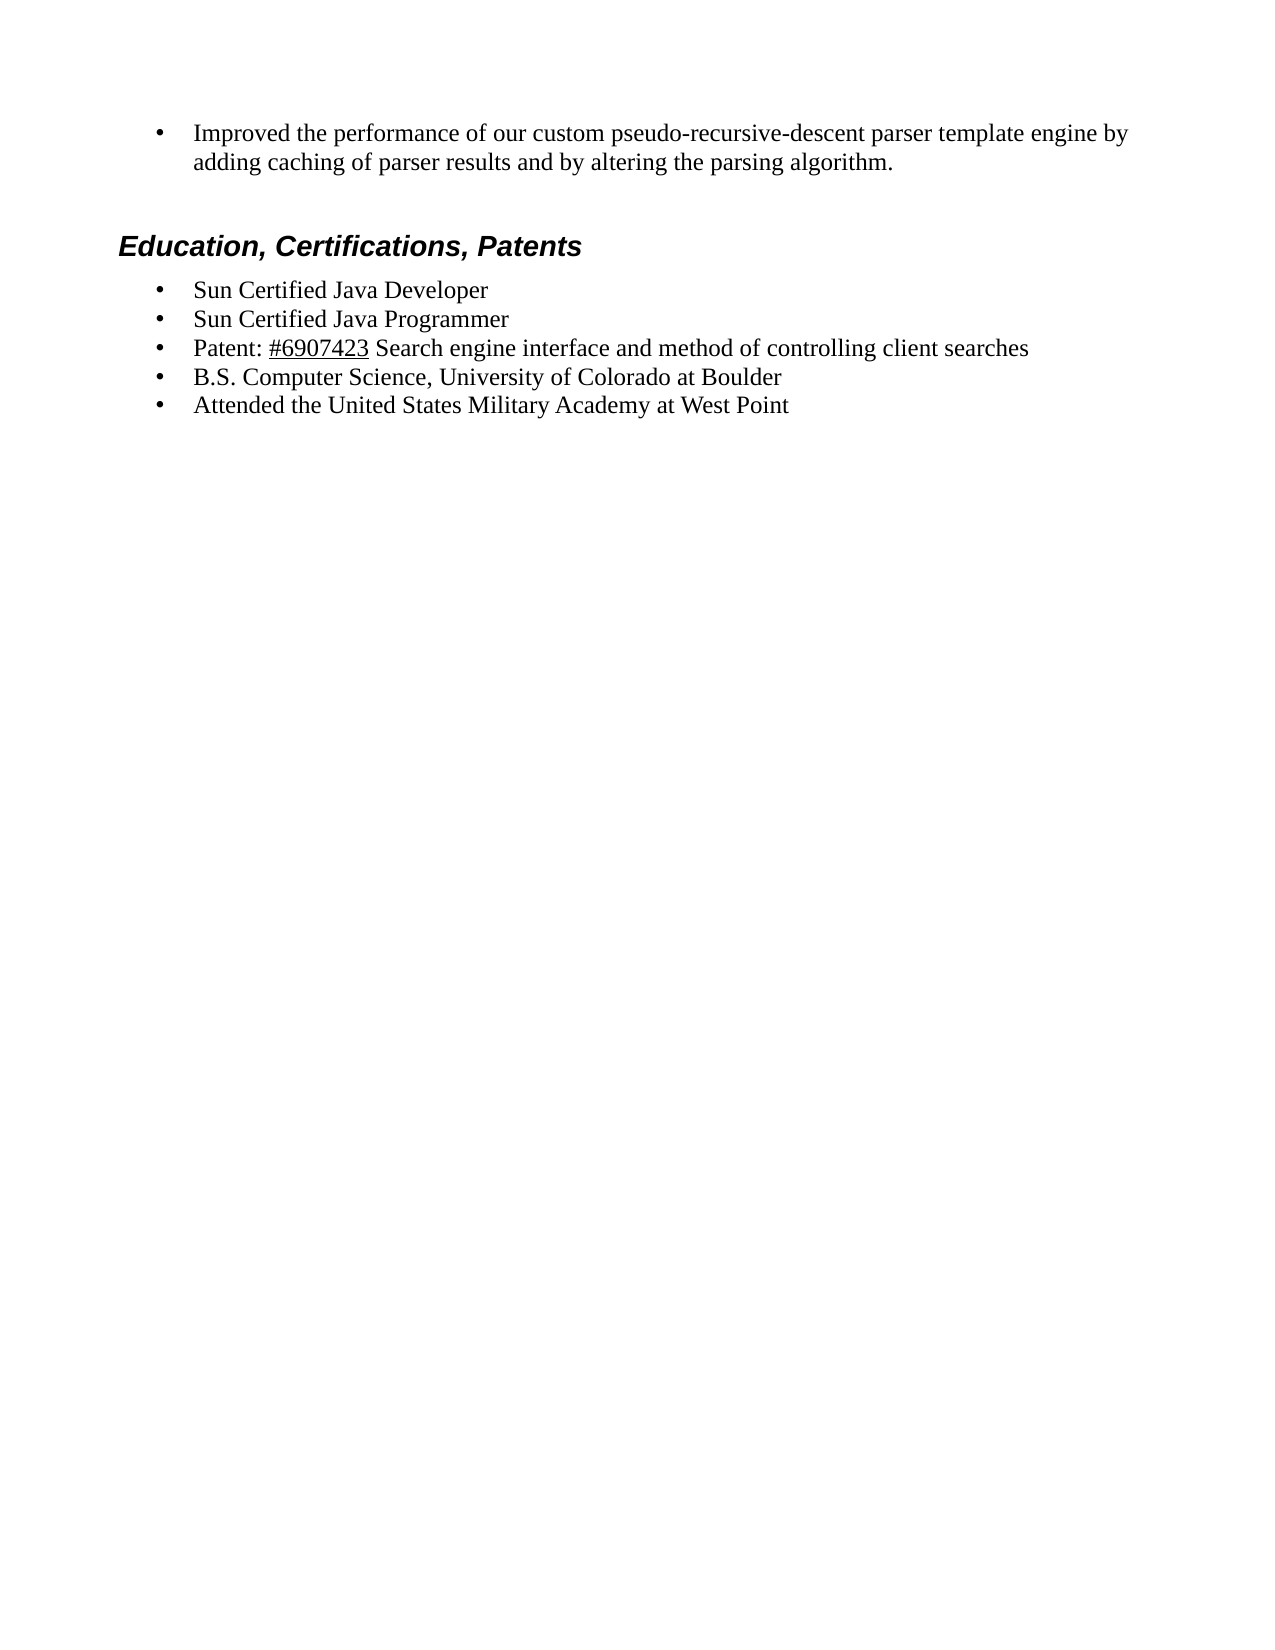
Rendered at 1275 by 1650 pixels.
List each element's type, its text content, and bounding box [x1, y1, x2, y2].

list Improved the performance of our custom pseudo-recursive-descent parser template engine by adding caching of parser results and by altering the parsing algorithm. [156, 118, 1157, 176]
list Patent: #6907423 Search engine interface and method of controlling client searches [156, 333, 1157, 362]
list B.S. Computer Science, University of Colorado at Boulder [156, 362, 1157, 390]
subtitle Education, Certifications, Patents [118, 229, 1157, 263]
list Attended the United States Military Academy at West Point [156, 390, 1157, 419]
list Sun Certified Java Programmer [156, 304, 1157, 333]
list Sun Certified Java Developer [156, 275, 1157, 304]
